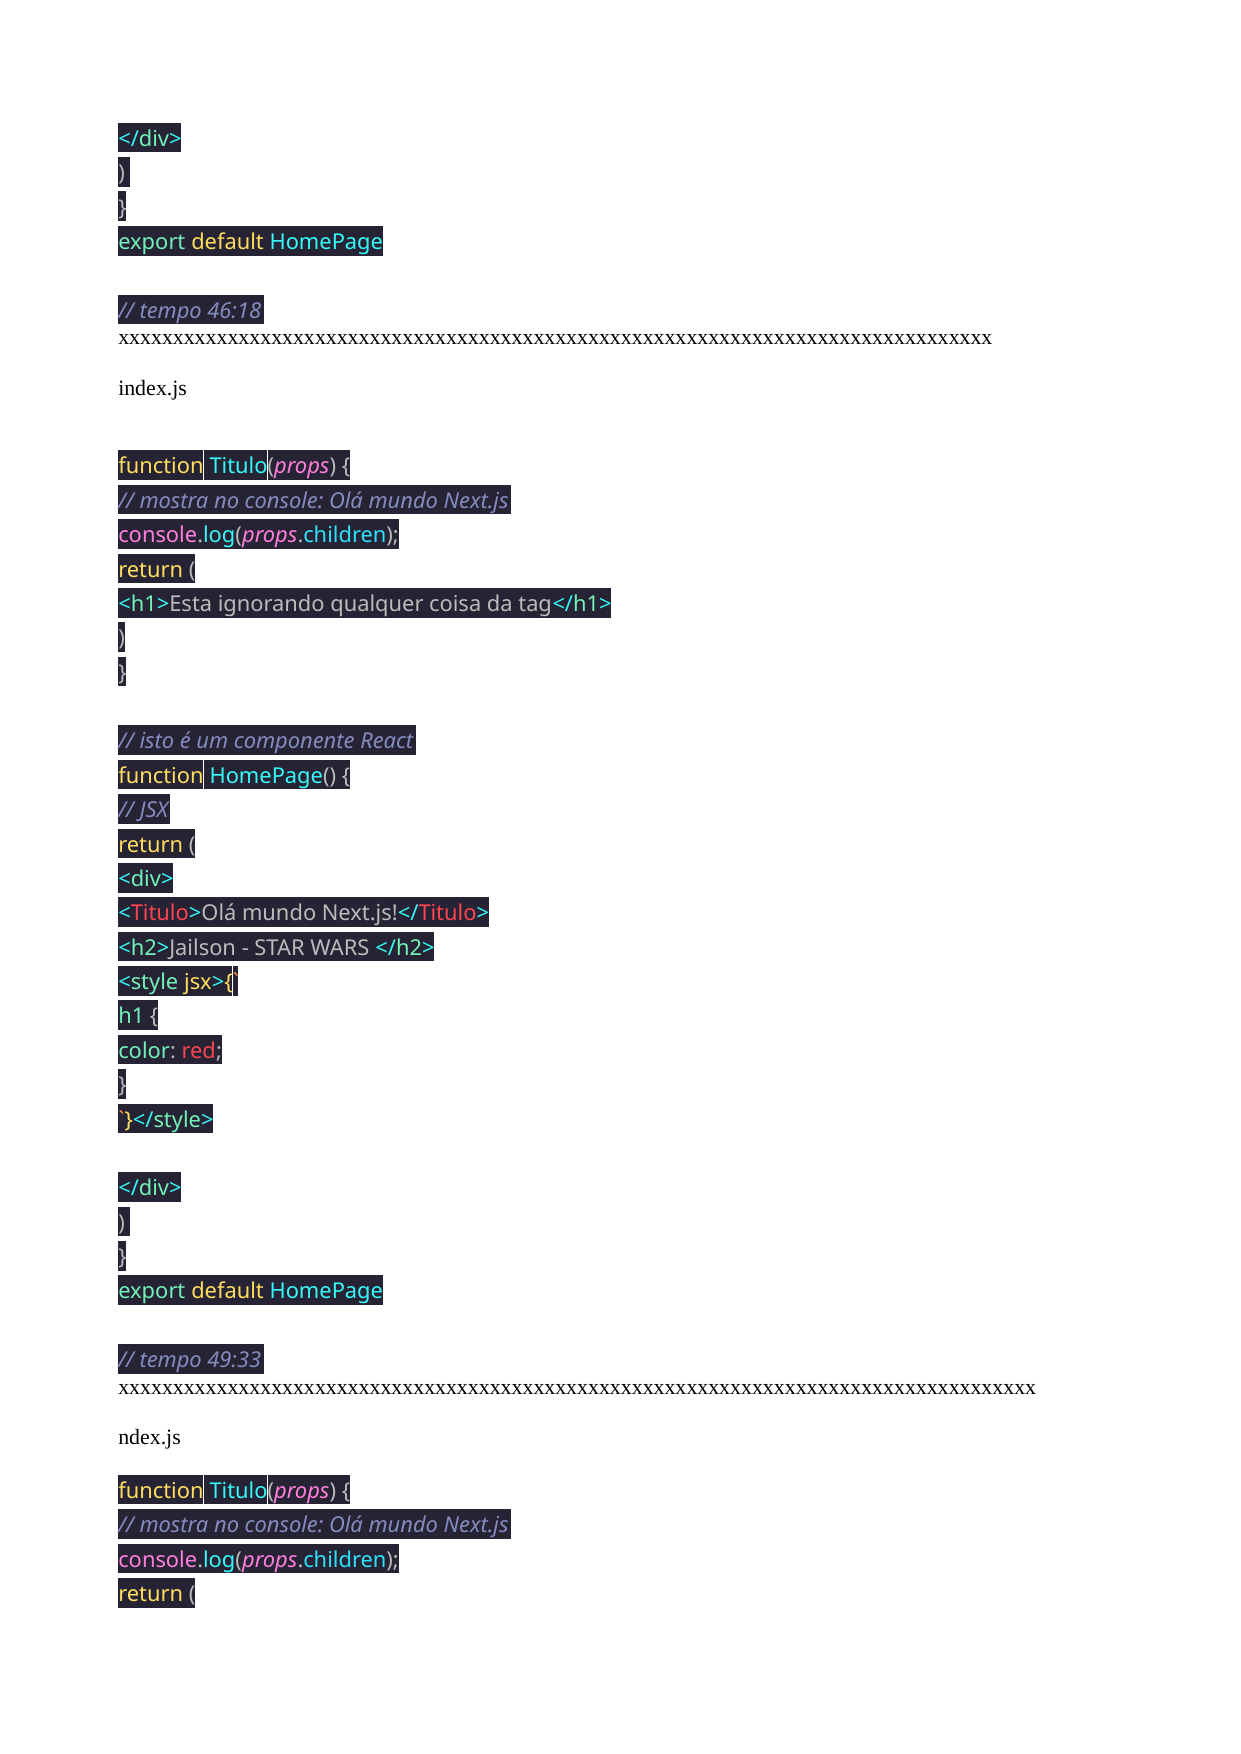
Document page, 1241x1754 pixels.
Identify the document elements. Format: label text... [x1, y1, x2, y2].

text } [118, 187, 1122, 221]
text `}</style> [118, 1099, 1122, 1133]
text // mostra no console: Olá mundo Next.js [118, 1504, 1122, 1539]
text </div> [118, 1168, 1122, 1202]
text <Titulo>Olá mundo Next.js!</Titulo> [118, 893, 1122, 927]
text console.log(props.children); [118, 514, 1122, 549]
text h1 { [118, 996, 1122, 1030]
text <div> [118, 858, 1122, 893]
text function Titulo(props) { [118, 450, 1122, 480]
text ndex.js [118, 1424, 1122, 1449]
text // JSX [118, 789, 1122, 824]
text <h2>Jailson - STAR WARS </h2> [118, 927, 1122, 961]
text <h1>Esta ignorando qualquer coisa da tag</h1> [118, 583, 1122, 618]
text return ( [118, 549, 1122, 583]
text xxxxxxxxxxxxxxxxxxxxxxxxxxxxxxxxxxxxxxxxxxxxxxxxxxxxxxxxxxxxxxxxxxxxxxxxxxxxxxxxxxxx [118, 1374, 1122, 1399]
text function HomePage() { [118, 755, 1122, 789]
text ) [118, 618, 1122, 652]
text // isto é um componente React [118, 721, 1122, 755]
text <style jsx>{` [118, 961, 1122, 996]
text // mostra no console: Olá mundo Next.js [118, 480, 1122, 514]
text return ( [118, 824, 1122, 858]
text color: red; [118, 1030, 1122, 1064]
text console.log(props.children); [118, 1539, 1122, 1573]
text } [118, 1064, 1122, 1099]
text ) [118, 152, 1122, 187]
text export default HomePage [118, 221, 1122, 256]
text function Titulo(props) { [118, 1475, 1122, 1504]
text return ( [118, 1573, 1122, 1608]
text } [118, 1236, 1122, 1271]
text } [118, 652, 1122, 686]
text // tempo 46:18 [118, 290, 1122, 324]
text </div> [118, 118, 1122, 152]
text export default HomePage [118, 1271, 1122, 1305]
text index.js [118, 375, 1122, 400]
text ) [118, 1202, 1122, 1236]
text xxxxxxxxxxxxxxxxxxxxxxxxxxxxxxxxxxxxxxxxxxxxxxxxxxxxxxxxxxxxxxxxxxxxxxxxxxxxxxxx [118, 324, 1122, 349]
text // tempo 49:33 [118, 1339, 1122, 1374]
